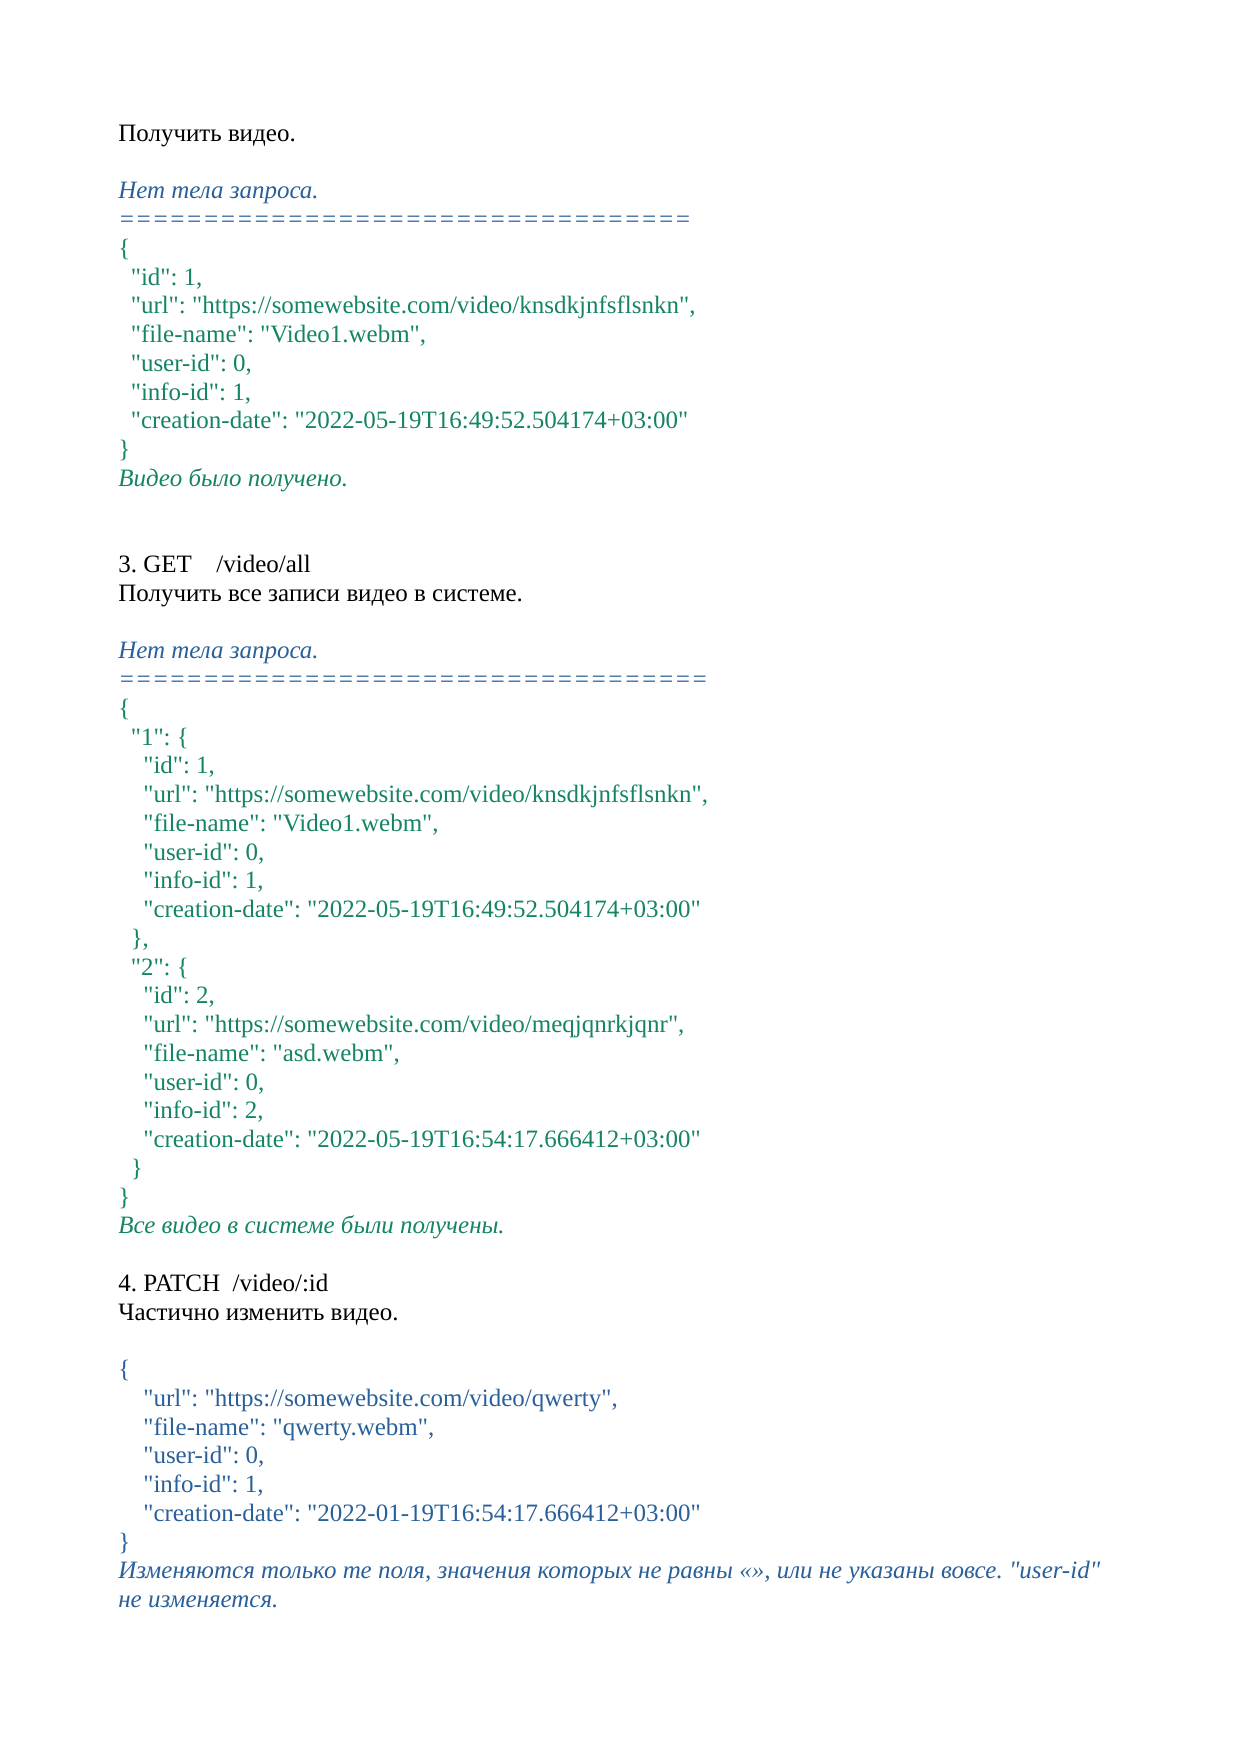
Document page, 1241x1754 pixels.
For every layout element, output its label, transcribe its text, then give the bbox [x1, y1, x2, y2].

text "info-id": 1, [118, 866, 1122, 894]
text } [118, 1153, 1122, 1182]
text "creation-date": "2022-01-19T16:54:17.666412+03:00" [118, 1498, 1122, 1527]
text "url": "https://somewebsite.com/video/knsdkjnfsflsnkn", [118, 779, 1122, 808]
text Частично изменить видео. [118, 1297, 1122, 1326]
text } [118, 1527, 1122, 1556]
text "file-name": "qwerty.webm", [118, 1412, 1122, 1441]
text Получить видео. [118, 118, 1122, 147]
text "user-id": 0, [118, 837, 1122, 866]
text 3. GET /video/all [118, 549, 1122, 578]
text ================================== [118, 204, 1122, 233]
text { [118, 233, 1122, 262]
text 4. PATCH /video/:id [118, 1268, 1122, 1297]
text "url": "https://somewebsite.com/video/qwerty", [118, 1383, 1122, 1412]
text "2": { [118, 952, 1122, 981]
text "creation-date": "2022-05-19T16:54:17.666412+03:00" [118, 1124, 1122, 1153]
text "file-name": "Video1.webm", [118, 808, 1122, 837]
text "url": "https://somewebsite.com/video/knsdkjnfsflsnkn", [118, 291, 1122, 319]
text Нет тела запроса. [118, 636, 1122, 664]
text "id": 1, [118, 751, 1122, 779]
text "creation-date": "2022-05-19T16:49:52.504174+03:00" [118, 894, 1122, 923]
text "user-id": 0, [118, 1067, 1122, 1096]
text "info-id": 1, [118, 377, 1122, 406]
text "user-id": 0, [118, 348, 1122, 377]
text Нет тела запроса. [118, 176, 1122, 204]
text "url": "https://somewebsite.com/video/meqjqnrkjqnr", [118, 1009, 1122, 1038]
text } [118, 434, 1122, 463]
text Получить все записи видео в системе. [118, 578, 1122, 607]
text Все видео в системе были получены. [118, 1211, 1122, 1239]
text { [118, 693, 1122, 722]
text "file-name": "asd.webm", [118, 1038, 1122, 1067]
text "1": { [118, 722, 1122, 751]
text Изменяются только те поля, значения которых не равны «», или не указаны вовсе. "user-id" не изменяется. [118, 1556, 1122, 1613]
text { [118, 1354, 1122, 1383]
text =================================== [118, 664, 1122, 693]
text } [118, 1182, 1122, 1211]
text "id": 1, [118, 262, 1122, 291]
text "user-id": 0, [118, 1441, 1122, 1469]
text "file-name": "Video1.webm", [118, 319, 1122, 348]
text "id": 2, [118, 981, 1122, 1009]
text "info-id": 2, [118, 1096, 1122, 1124]
text Видео было получено. [118, 463, 1122, 492]
text "creation-date": "2022-05-19T16:49:52.504174+03:00" [118, 406, 1122, 434]
text "info-id": 1, [118, 1469, 1122, 1498]
text }, [118, 923, 1122, 952]
